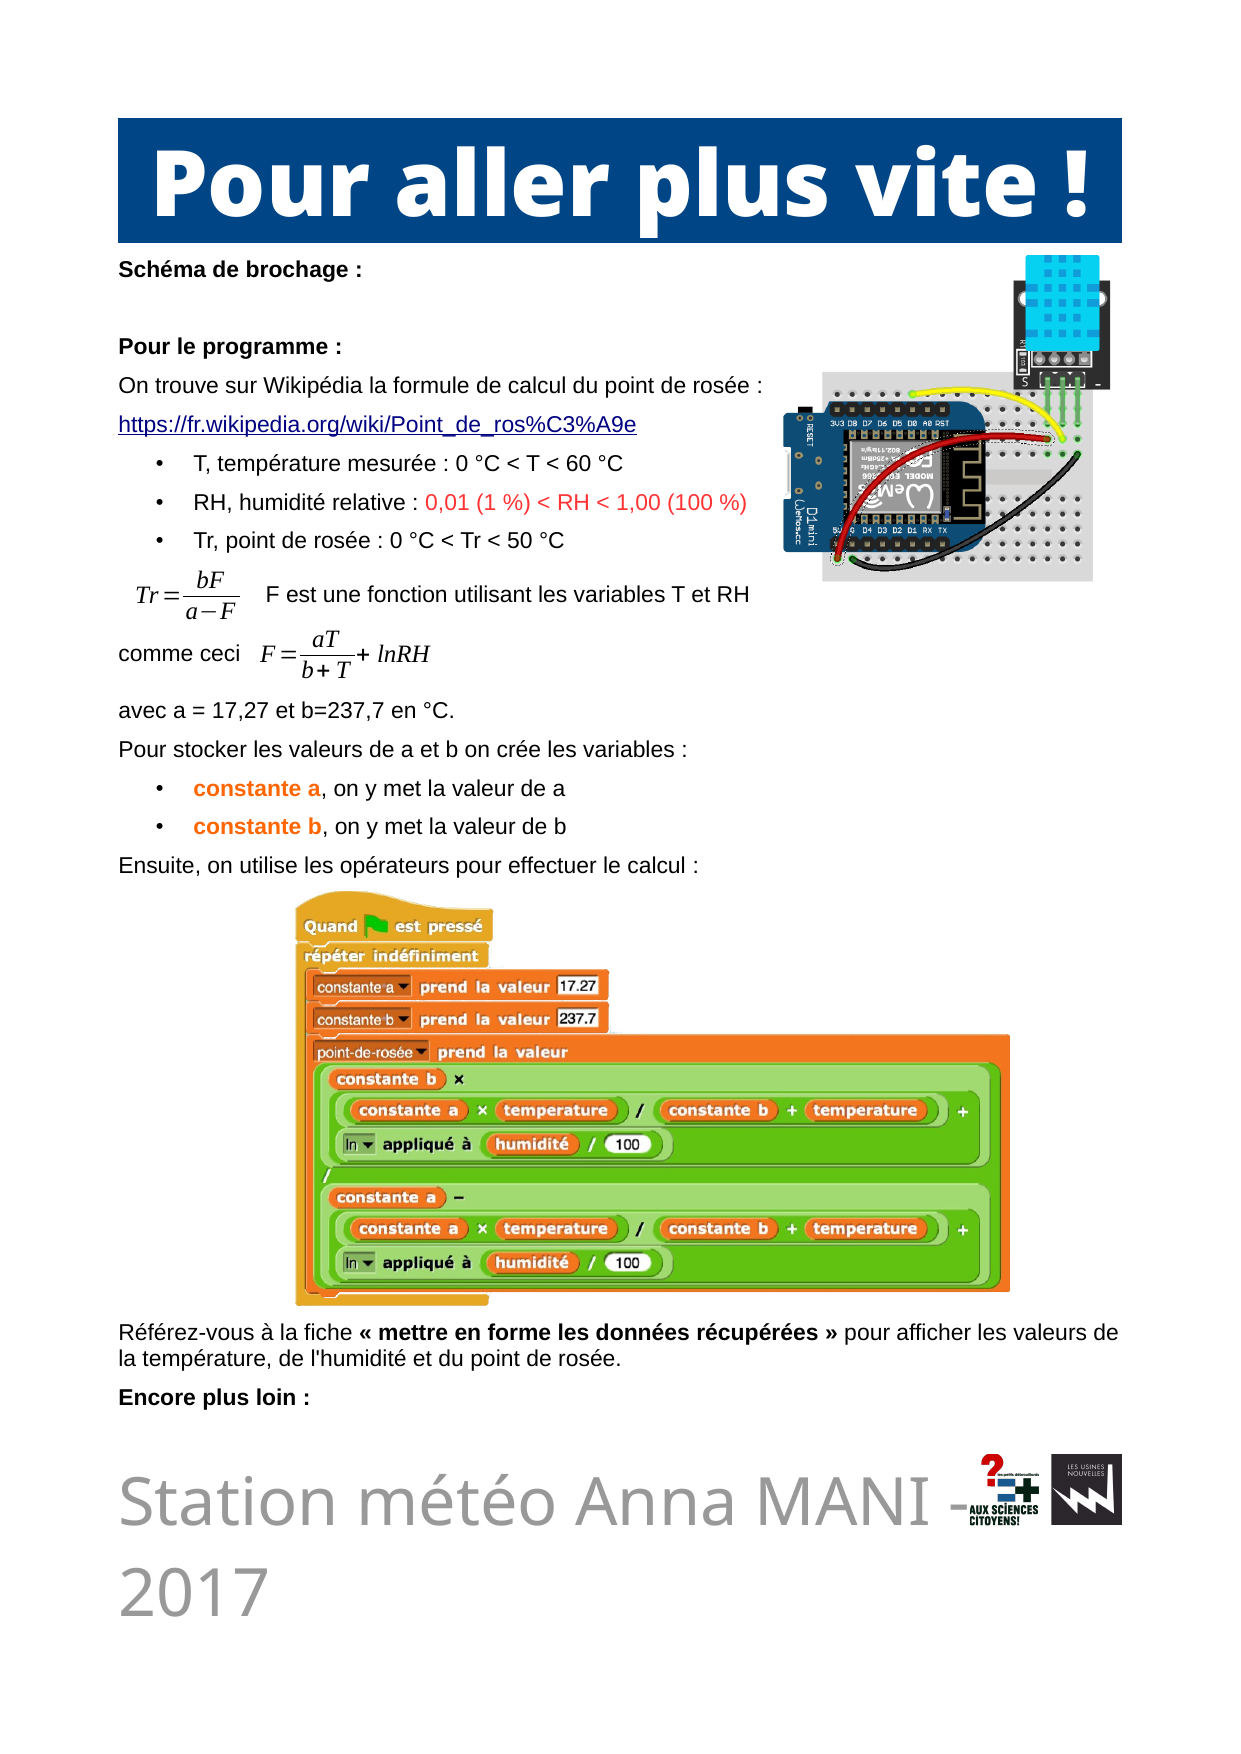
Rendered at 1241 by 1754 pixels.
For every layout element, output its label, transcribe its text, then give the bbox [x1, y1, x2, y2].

picture [969, 1454, 1039, 1526]
text On trouve sur Wikipédia la formule de calcul du point de rosée : [118, 372, 783, 398]
text avec a = 17,27 et b=237,7 en °C. [118, 697, 1122, 723]
text Pour le programme : [118, 333, 783, 359]
text https://fr.wikipedia.org/wiki/Point_de_ros%C3%A9e [118, 411, 783, 437]
text Schéma de brochage : [118, 256, 783, 282]
list Tr, point de rosée : 0 °C < Tr < 50 °C [156, 527, 783, 554]
list constante b, on y met la valeur de b [156, 813, 1122, 840]
list RH, humidité relative : 0,01 (1 %) < RH < 1,00 (100 %) [156, 489, 783, 515]
picture [1051, 1454, 1122, 1525]
picture [783, 255, 1110, 582]
text Ensuite, on utilise les opérateurs pour effectuer le calcul : [118, 852, 1122, 878]
text Pour stocker les valeurs de a et b on crée les variables : [118, 736, 1122, 762]
list T, température mesurée : 0 °C < T < 60 °C [156, 450, 783, 476]
text F est une fonction utilisant les variables T et RH comme ceci [118, 566, 1122, 684]
text Référez-vous à la fiche « mettre en forme les données récupérées » pour afficher les valeurs de la température, de l'humidité et du point de rosée. [118, 1318, 1122, 1371]
picture [295, 891, 1011, 1306]
text Encore plus loin : [118, 1384, 1122, 1410]
list constante a, on y met la valeur de a [156, 774, 1122, 801]
subtitle Pour aller plus vite ! [118, 118, 1122, 243]
